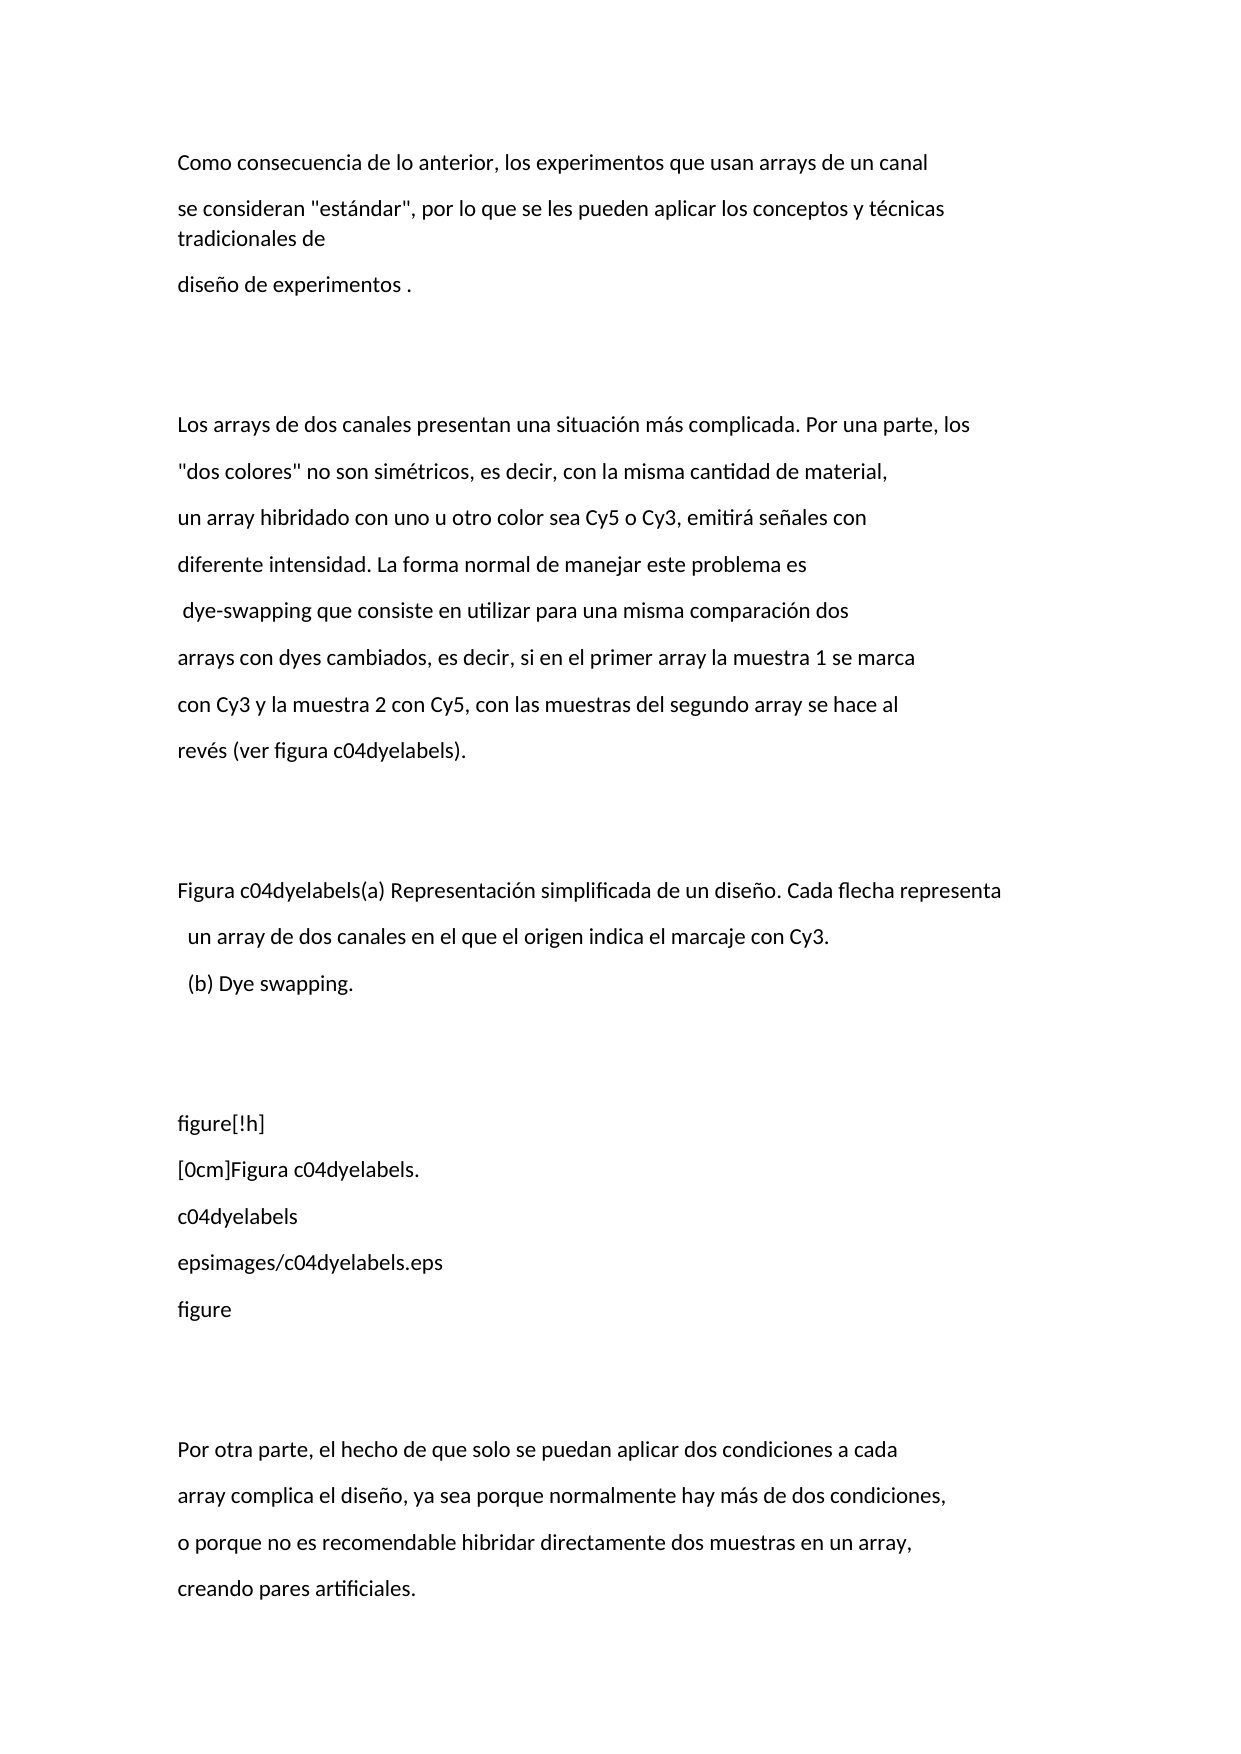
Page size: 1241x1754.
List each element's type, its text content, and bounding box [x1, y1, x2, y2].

text Como consecuencia de lo anterior, los experimentos que usan arrays de un canal [177, 148, 1063, 176]
text se consideran "estándar", por lo que se les pueden aplicar los conceptos y técnicas tradicionales de [177, 194, 1063, 252]
text Por otra parte, el hecho de que solo se puedan aplicar dos condiciones a cada [177, 1435, 1063, 1463]
text diferente intensidad. La forma normal de manejar este problema es [177, 550, 1063, 578]
text diseño de experimentos . [177, 271, 1063, 299]
text (b) Dye swapping. [177, 969, 1063, 997]
text figure[!h] [177, 1109, 1063, 1137]
text [0cm]Figura c04dyelabels. [177, 1155, 1063, 1183]
text un array hibridado con uno u otro color sea Cy5 o Cy3, emitirá señales con [177, 503, 1063, 531]
text epsimages/c04dyelabels.eps [177, 1248, 1063, 1276]
text Los arrays de dos canales presentan una situación más complicada. Por una parte, los [177, 410, 1063, 438]
text revés (ver figura c04dyelabels). [177, 736, 1063, 764]
text Figura c04dyelabels(a) Representación simplificada de un diseño. Cada flecha representa [177, 876, 1063, 904]
text un array de dos canales en el que el origen indica el marcaje con Cy3. [177, 922, 1063, 951]
text arrays con dyes cambiados, es decir, si en el primer array la muestra 1 se marca [177, 643, 1063, 671]
text c04dyelabels [177, 1202, 1063, 1230]
text figure [177, 1295, 1063, 1323]
text o porque no es recomendable hibridar directamente dos muestras en un array, [177, 1528, 1063, 1556]
text creando pares artificiales. [177, 1574, 1063, 1602]
text dye-swapping que consiste en utilizar para una misma comparación dos [177, 597, 1063, 624]
text "dos colores" no son simétricos, es decir, con la misma cantidad de material, [177, 457, 1063, 485]
text con Cy3 y la muestra 2 con Cy5, con las muestras del segundo array se hace al [177, 690, 1063, 718]
text array complica el diseño, ya sea porque normalmente hay más de dos condiciones, [177, 1481, 1063, 1509]
